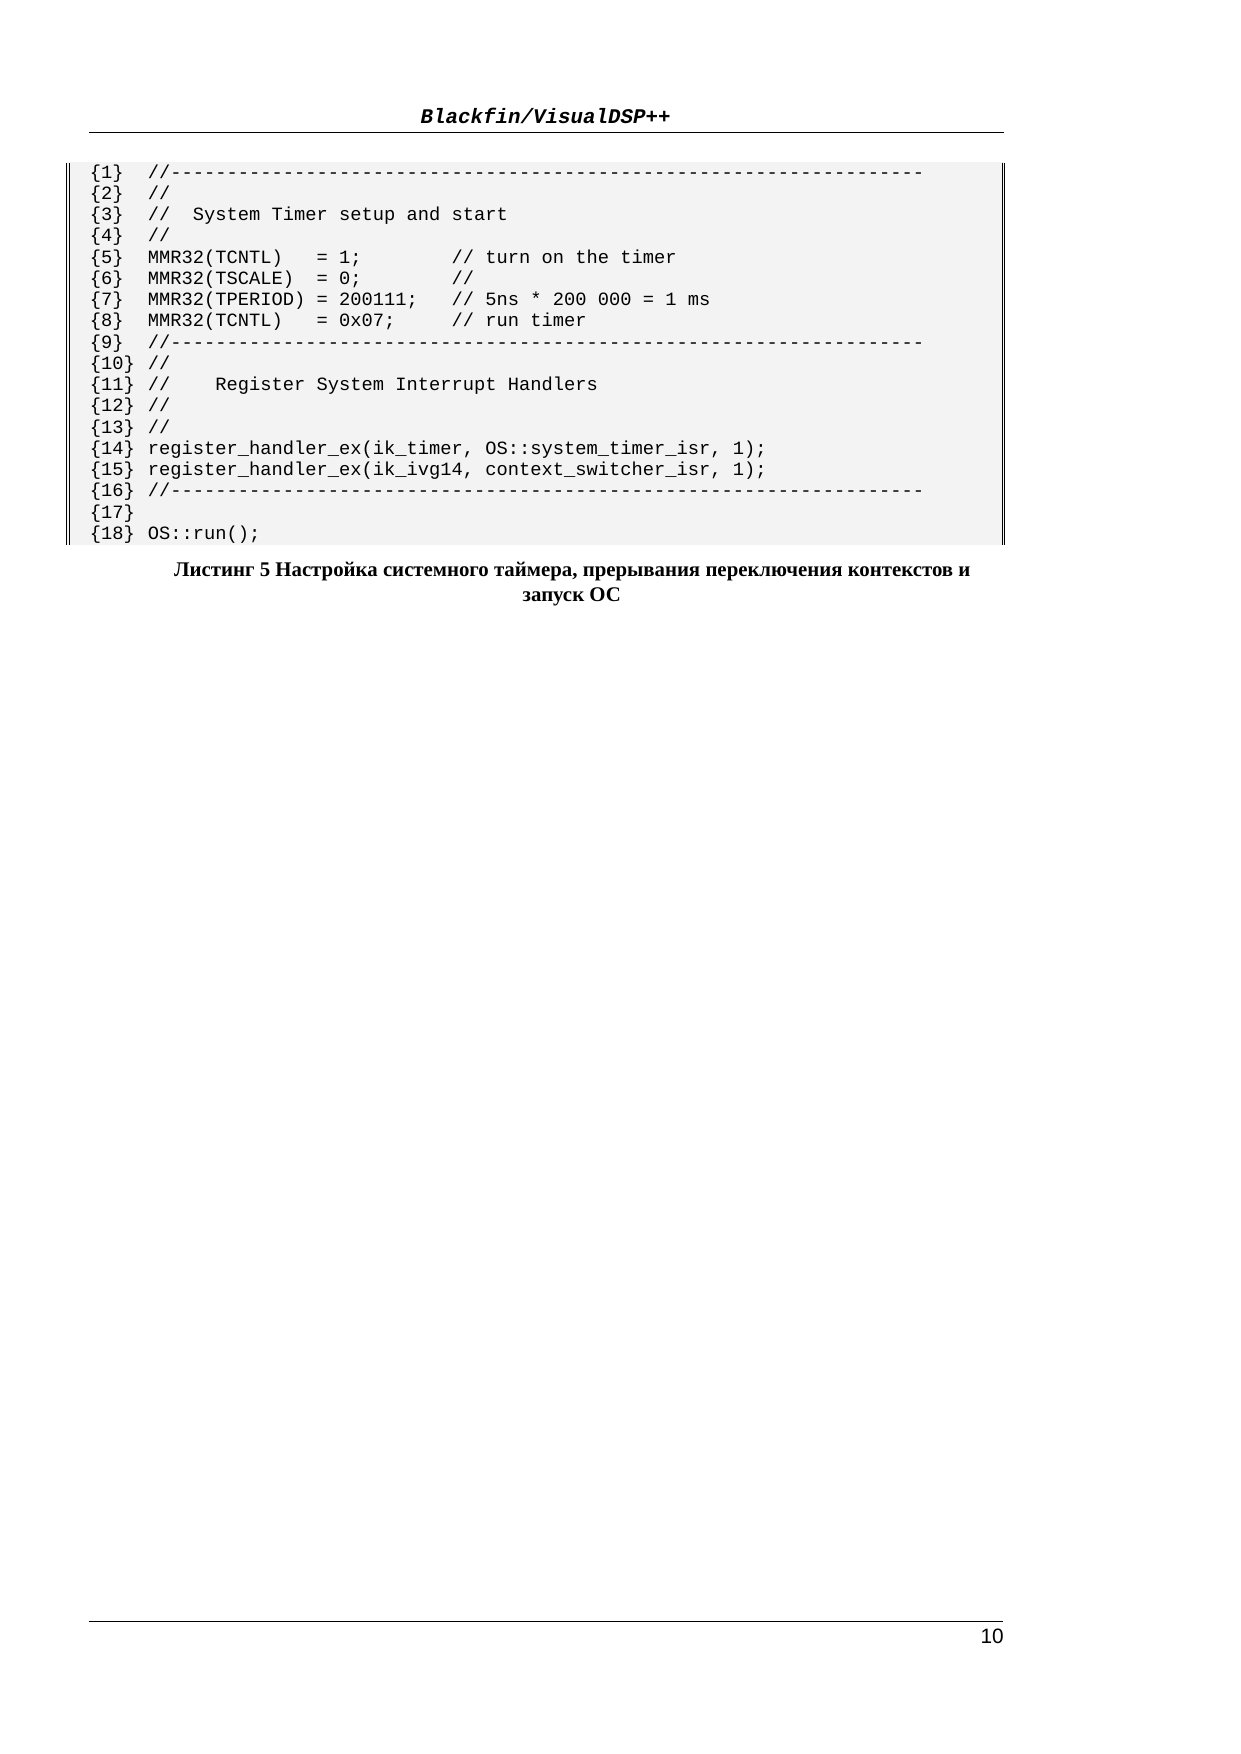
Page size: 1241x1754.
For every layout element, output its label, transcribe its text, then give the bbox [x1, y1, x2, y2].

list // [70, 396, 1002, 417]
text Листинг 5 Настройка системного таймера, прерывания переключения контекстов и запуск ОС [141, 557, 1002, 606]
list //------------------------------------------------------------------- [70, 481, 1002, 502]
list register_handler_ex(ik_timer, OS::system_timer_isr, 1); [70, 439, 1002, 460]
list MMR32(TCNTL) = 1; // turn on the timer [70, 247, 1002, 269]
list // Register System Interrupt Handlers [70, 375, 1002, 396]
list MMR32(TCNTL) = 0x07; // run timer [70, 311, 1002, 332]
list //------------------------------------------------------------------- [66, 162, 1002, 184]
list // System Timer setup and start [70, 205, 1002, 226]
list // [70, 417, 1002, 439]
list register_handler_ex(ik_ivg14, context_switcher_isr, 1); [70, 460, 1002, 481]
list // [70, 354, 1002, 375]
list // [70, 184, 1002, 205]
list MMR32(TSCALE) = 0; // [70, 269, 1002, 290]
list // [70, 226, 1002, 247]
list //------------------------------------------------------------------- [70, 332, 1002, 354]
list OS::run(); [70, 524, 1002, 545]
list MMR32(TPERIOD) = 200111; // 5ns * 200 000 = 1 ms [70, 290, 1002, 311]
